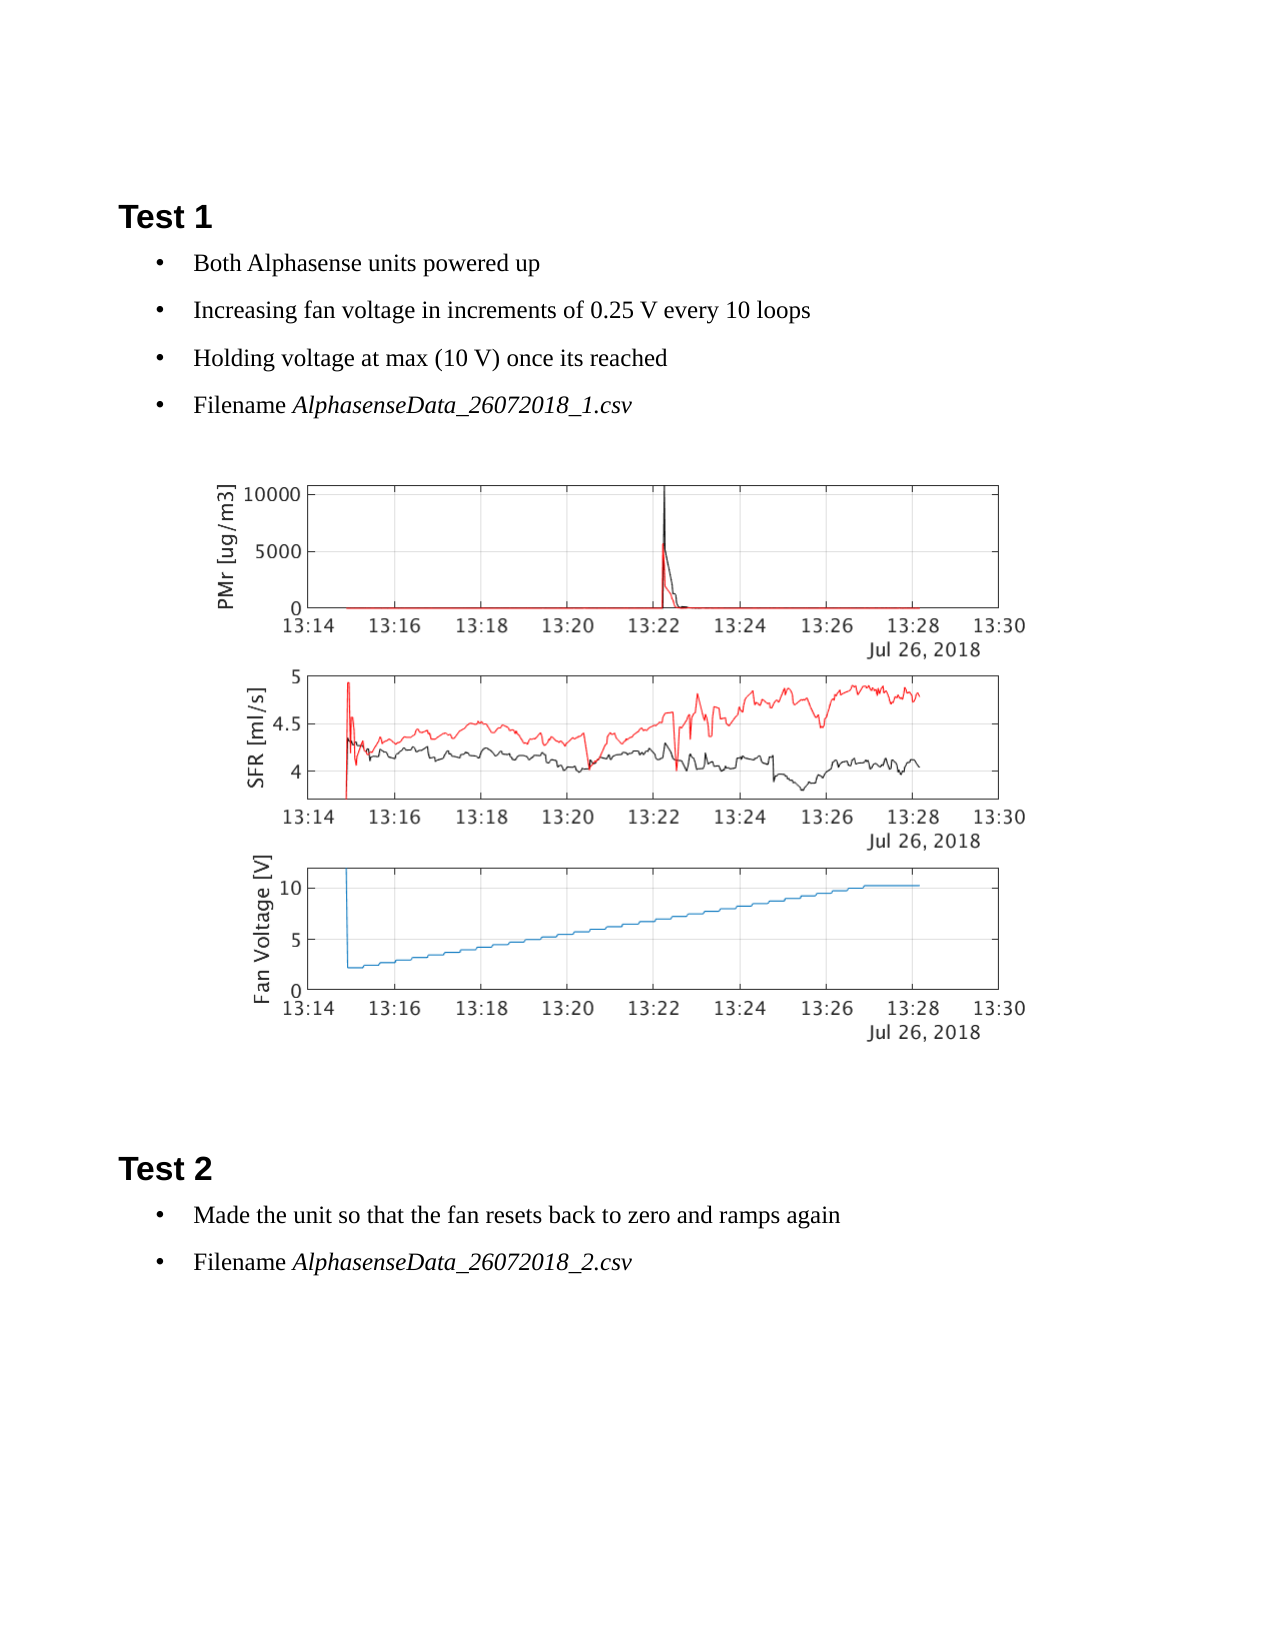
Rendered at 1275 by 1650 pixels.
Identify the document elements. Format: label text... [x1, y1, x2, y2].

list Filename AlphasenseData_26072018_1.csv [156, 390, 1157, 419]
subtitle Test 2 [118, 1149, 1157, 1187]
subtitle Test 1 [118, 196, 1157, 235]
list Filename AlphasenseData_26072018_2.csv [156, 1247, 1157, 1276]
list Made the unit so that the fan resets back to zero and ramps again [156, 1200, 1157, 1228]
picture [192, 438, 1083, 1076]
list Holding voltage at max (10 V) once its reached [156, 343, 1157, 372]
list Increasing fan voltage in increments of 0.25 V every 10 loops [156, 295, 1157, 324]
list Both Alphasense units powered up [156, 248, 1157, 276]
